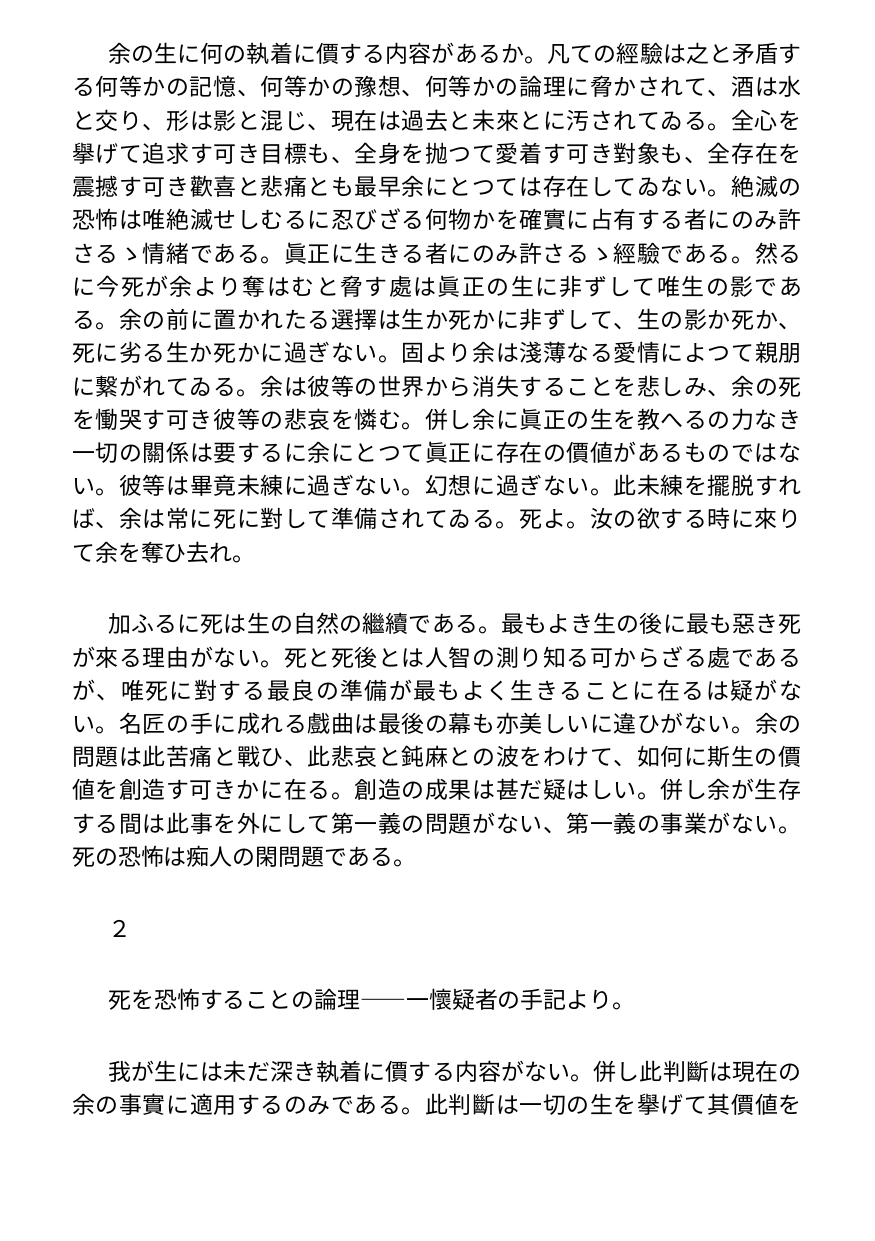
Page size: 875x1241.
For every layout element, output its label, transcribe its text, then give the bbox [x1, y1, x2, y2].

text ２ [72, 911, 802, 944]
text 加ふるに死は生の自然の繼續である。最もよき生の後に最も惡き死が來る理由がない。死と死後とは人智の測り知る可からざる處であるが、唯死に對する最良の準備が最もよく生きることに在るは疑がない。名匠の手に成れる戲曲は最後の幕も亦美しいに違ひがない。余の問題は此苦痛と戰ひ、此悲哀と鈍麻との波をわけて、如何に斯生の價値を創造す可きかに在る。創造の成果は甚だ疑はしい。併し余が生存する間は此事を外にして第一義の問題がない、第一義の事業がない。死の恐怖は痴人の閑問題である。 [72, 606, 802, 872]
text 我が生には未だ深き執着に價する内容がない。併し此判斷は現在の余の事實に適用するのみである。此判斷は一切の生を擧げて其價値を [72, 1054, 802, 1121]
text 死を恐怖することの論理――一懷疑者の手記より。 [72, 982, 802, 1016]
text 余の生に何の執着に價する内容があるか。凡ての經驗は之と矛盾する何等かの記憶、何等かの豫想、何等かの論理に脅かされて、酒は水と交り、形は影と混じ、現在は過去と未來とに汚されてゐる。全心を擧げて追求す可き目標も、全身を抛つて愛着す可き對象も、全存在を震撼す可き歡喜と悲痛とも最早余にとつては存在してゐない。絶滅の恐怖は唯絶滅せしむるに忍びざる何物かを確實に占有する者にのみ許さるゝ情緒である。眞正に生きる者にのみ許さるゝ經驗である。然るに今死が余より奪はむと脅す處は眞正の生に非ずして唯生の影である。余の前に置かれたる選擇は生か死かに非ずして、生の影か死か、死に劣る生か死かに過ぎない。固より余は淺薄なる愛情によつて親朋に繋がれてゐる。余は彼等の世界から消失することを悲しみ、余の死を慟哭す可き彼等の悲哀を憐む。併し余に眞正の生を教へるの力なき一切の關係は要するに余にとつて眞正に存在の價値があるものではない。彼等は畢竟未練に過ぎない。幻想に過ぎない。此未練を擺脱すれば、余は常に死に對して準備されてゐる。死よ。汝の欲する時に來りて余を奪ひ去れ。 [72, 36, 802, 568]
